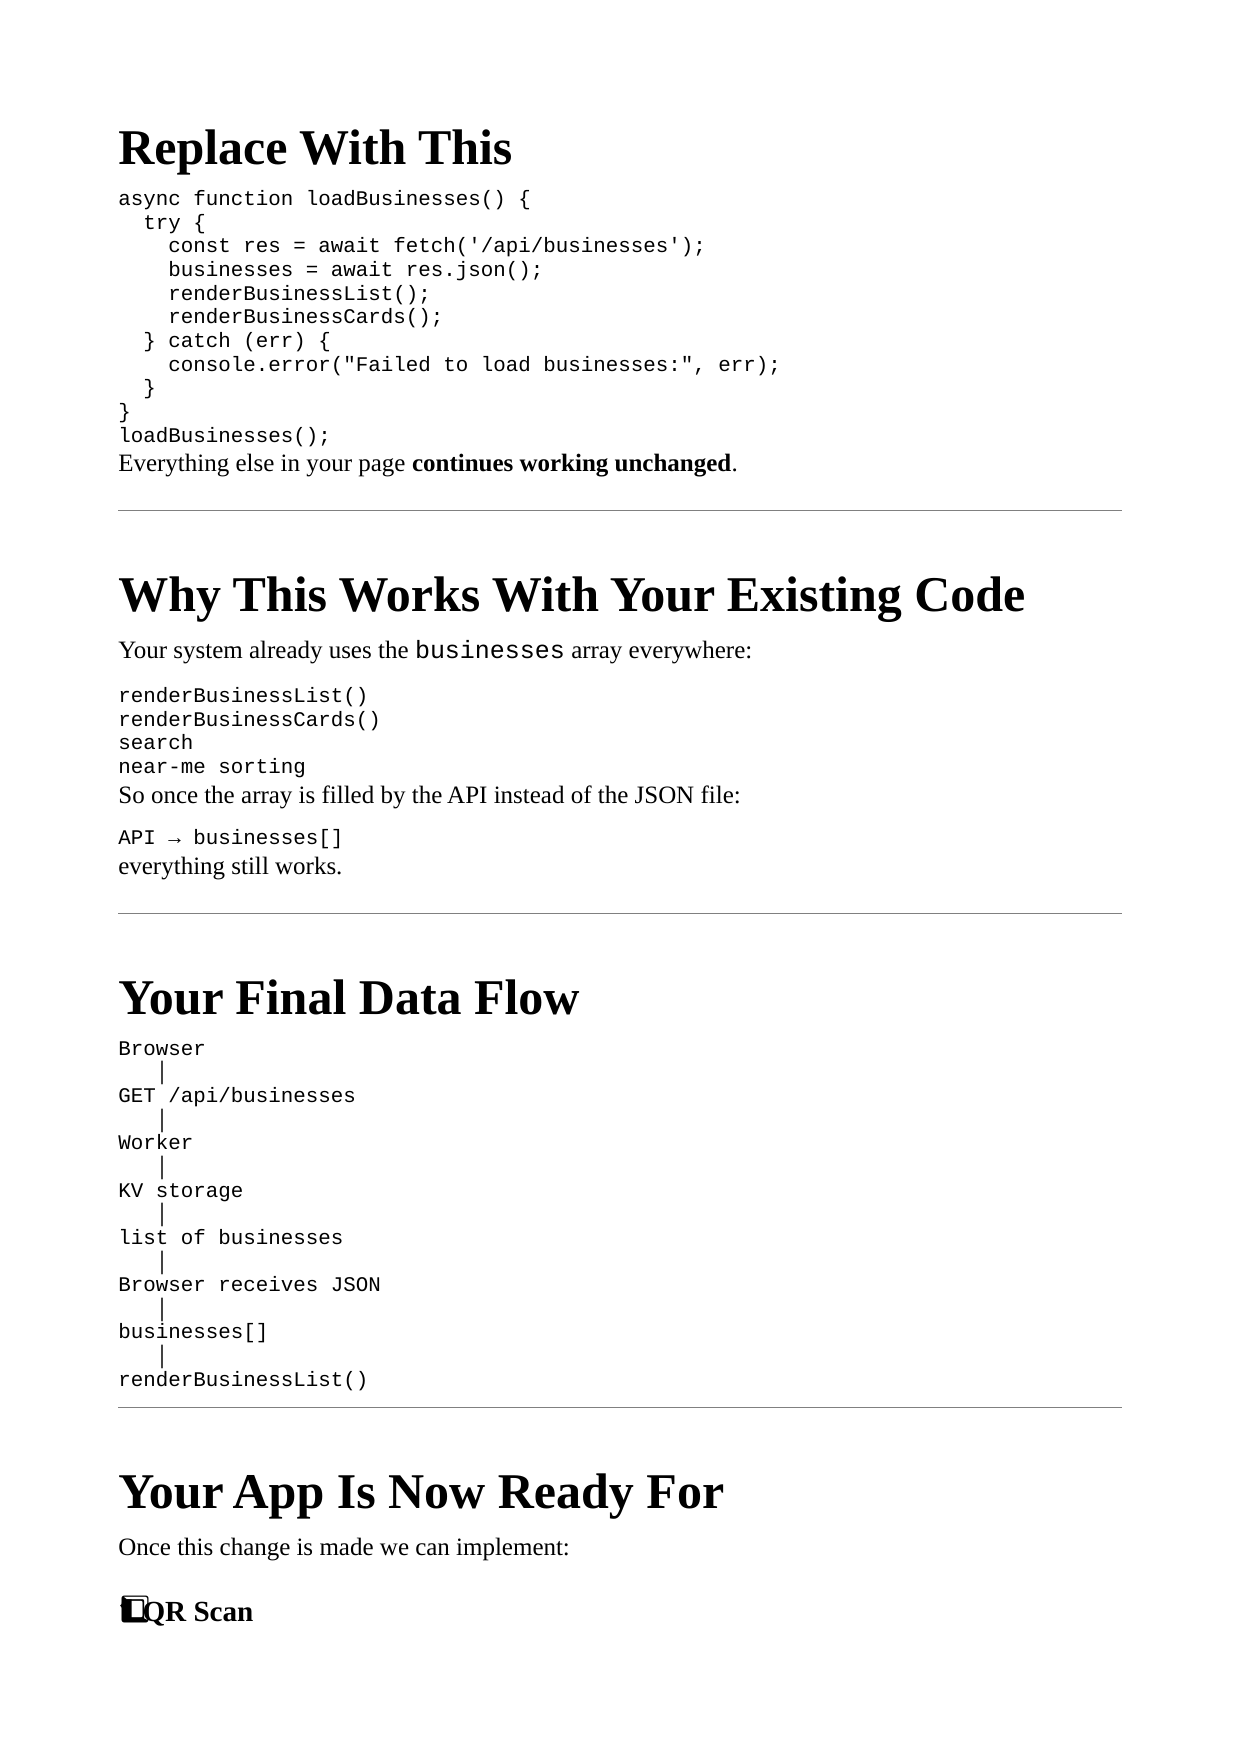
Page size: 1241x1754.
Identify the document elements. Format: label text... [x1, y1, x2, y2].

text API → businesses[] [118, 827, 1122, 851]
text async function loadBusinesses() { [118, 188, 1122, 212]
text list of businesses [118, 1227, 1122, 1251]
text │ [118, 1298, 1122, 1322]
text │ [118, 1203, 1122, 1227]
text │ [118, 1345, 1122, 1369]
text loadBusinesses(); [118, 424, 1122, 448]
subtitle Why This Works With Your Existing Code [118, 565, 1122, 623]
text Browser receives JSON [118, 1274, 1122, 1298]
text } [118, 401, 1122, 424]
text │ [162, 1109, 1122, 1132]
subtitle Your App Is Now Ready For [118, 1462, 1122, 1519]
text GET /api/businesses [118, 1085, 1122, 1109]
text │ [118, 1061, 1122, 1085]
text renderBusinessList() [118, 1369, 1122, 1392]
subtitle 1️⃣ QR Scan [118, 1594, 1122, 1627]
text businesses = await res.json(); [118, 259, 1122, 283]
text KV storage [118, 1180, 1122, 1203]
text Browser [118, 1038, 1122, 1061]
text console.error("Failed to load businesses:", err); [118, 354, 1122, 377]
subtitle Replace With This [118, 118, 1122, 176]
text Your system already uses the businesses array everywhere: [118, 635, 1122, 666]
text │ [118, 1251, 161, 1274]
text │ [162, 1251, 1122, 1274]
text Once this change is made we can implement: [118, 1532, 1122, 1561]
subtitle Your Final Data Flow [118, 968, 1122, 1025]
text businesses[] [118, 1322, 1122, 1345]
text everything still works. [118, 851, 1122, 880]
text renderBusinessCards() [118, 709, 1122, 732]
text So once the array is filled by the API instead of the JSON file: [118, 780, 1122, 808]
text renderBusinessList(); [118, 283, 1122, 306]
text renderBusinessList() [118, 685, 1122, 709]
text │ [118, 1156, 1122, 1180]
text renderBusinessCards(); [118, 306, 1122, 330]
text } catch (err) { [118, 330, 1122, 354]
text const res = await fetch('/api/businesses'); [118, 235, 1122, 259]
text Everything else in your page continues working unchanged. [118, 448, 1122, 477]
text │ [118, 1109, 161, 1132]
text near-me sorting [118, 756, 1122, 780]
text try { [118, 212, 1122, 235]
text Worker [118, 1132, 1122, 1156]
text search [118, 732, 1122, 756]
text } [118, 377, 1122, 401]
